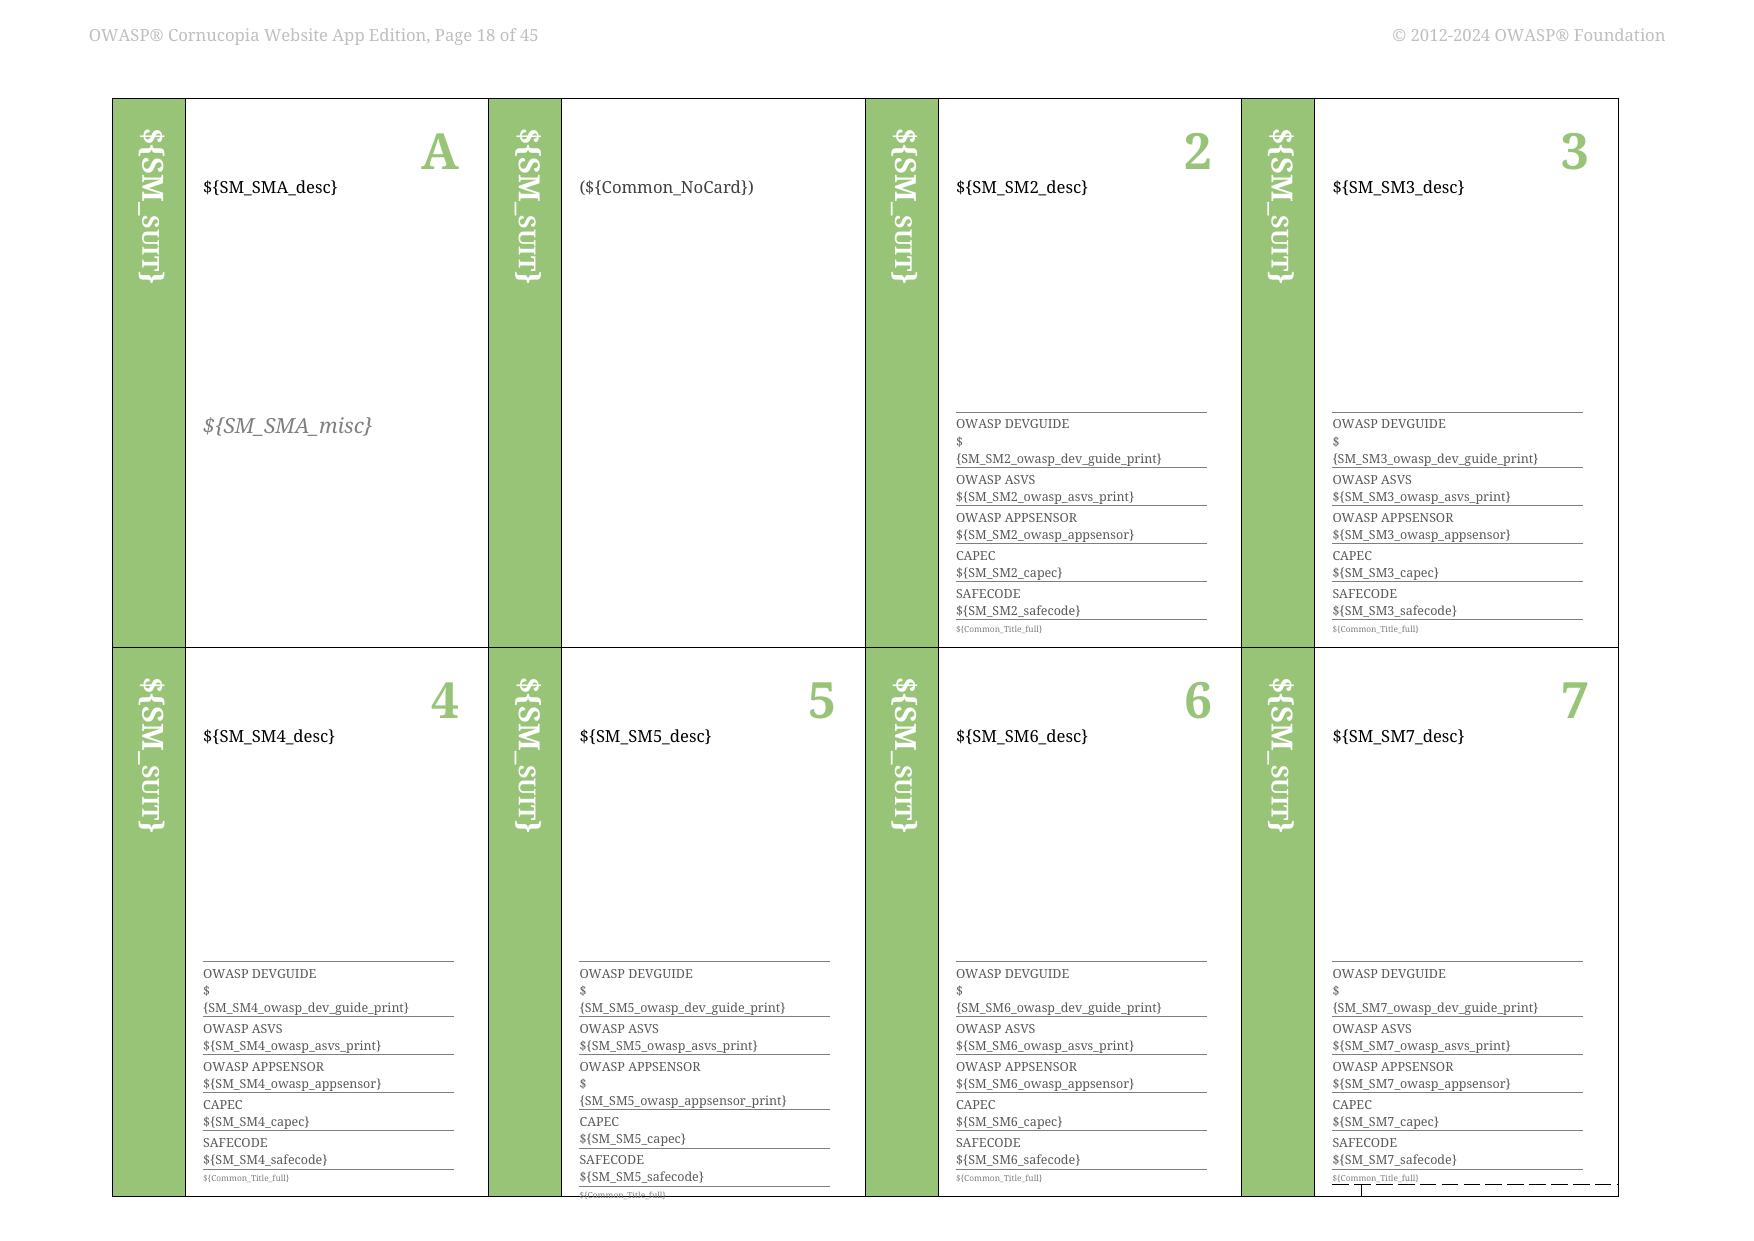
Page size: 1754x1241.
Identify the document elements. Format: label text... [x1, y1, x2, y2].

table_header ${SM_suit} [113, 99, 185, 647]
table_cell ${SM_SM5_desc} [562, 724, 865, 960]
table_header [1362, 1184, 1618, 1196]
table_header OWASP DEVGUIDE ${SM_SM5_owasp_dev_guide_print} [579, 962, 830, 1016]
table_header [108, 98, 112, 1196]
table_header ${SM_suit} [489, 99, 561, 647]
table_cell OWASP ASVS ${SM_SM6_owasp_asvs_print} [956, 1017, 1207, 1054]
table_cell ${Common_Title_full} [1332, 620, 1583, 634]
table_cell CAPEC ${SM_SM3_capec} [1332, 544, 1583, 581]
table_cell OWASP APPSENSOR ${SM_SM5_owasp_appsensor_print} [579, 1055, 830, 1109]
table_header 3 [1315, 99, 1618, 174]
table_cell SAFECODE ${SM_SM6_safecode} [956, 1131, 1207, 1168]
table_cell ${Common_Title_full} [956, 1170, 1207, 1184]
table_cell ${SM_SM7_desc} [1315, 724, 1618, 960]
table_cell OWASP APPSENSOR ${SM_SM3_owasp_appsensor} [1332, 506, 1583, 543]
table_header OWASP DEVGUIDE ${SM_SM6_owasp_dev_guide_print} [956, 962, 1207, 1016]
table_cell [939, 960, 1241, 1196]
table_cell 5 [562, 648, 865, 723]
table_header A [186, 99, 488, 174]
table_cell SAFECODE ${SM_SM4_safecode} [203, 1131, 454, 1168]
table_cell OWASP ASVS ${SM_SM5_owasp_asvs_print} [579, 1017, 830, 1054]
table_cell ${SM_suit} [866, 648, 938, 1196]
table_cell CAPEC ${SM_SM7_capec} [1332, 1093, 1583, 1130]
table_header [1332, 1184, 1361, 1196]
table_cell ${SM_SM4_desc} [186, 724, 488, 960]
table_cell [939, 411, 1241, 647]
table_cell CAPEC ${SM_SM4_capec} [203, 1093, 454, 1130]
table_cell SAFECODE ${SM_SM2_safecode} [956, 582, 1207, 619]
table_cell OWASP ASVS ${SM_SM2_owasp_asvs_print} [956, 468, 1207, 505]
table_cell SAFECODE ${SM_SM3_safecode} [1332, 582, 1583, 619]
table_cell [186, 960, 488, 1196]
table_cell [562, 411, 865, 647]
table_cell OWASP APPSENSOR ${SM_SM2_owasp_appsensor} [956, 506, 1207, 543]
table_cell OWASP ASVS ${SM_SM7_owasp_asvs_print} [1332, 1017, 1583, 1054]
table_cell ${Common_Title_full} [1332, 1170, 1583, 1184]
table_header OWASP DEVGUIDE ${SM_SM7_owasp_dev_guide_print} [1332, 962, 1583, 1016]
table_cell 7 [1315, 648, 1618, 723]
table_cell SAFECODE ${SM_SM5_safecode} [579, 1149, 830, 1186]
table_cell 4 [186, 648, 488, 723]
table_cell ${Common_Title_full} [956, 620, 1207, 634]
table_cell ${SM_SMA_desc} [186, 174, 488, 411]
table_cell [1315, 411, 1618, 647]
table_cell CAPEC ${SM_SM5_capec} [579, 1110, 830, 1147]
table_cell ${SM_SM2_desc} [939, 174, 1241, 411]
table_header 2 [939, 99, 1241, 174]
table_header ${SM_suit} [1242, 99, 1314, 647]
table_header OWASP DEVGUIDE ${SM_SM2_owasp_dev_guide_print} [956, 413, 1207, 467]
table_cell (${Common_NoCard}) [562, 174, 865, 411]
table_cell ${SM_suit} [1242, 648, 1314, 1196]
table_cell ${SM_suit} [489, 648, 561, 1196]
table_cell SAFECODE ${SM_SM7_safecode} [1332, 1131, 1583, 1168]
table_header OWASP DEVGUIDE ${SM_SM3_owasp_dev_guide_print} [1332, 413, 1583, 467]
table_cell OWASP APPSENSOR ${SM_SM6_owasp_appsensor} [956, 1055, 1207, 1092]
table_cell OWASP ASVS ${SM_SM4_owasp_asvs_print} [203, 1017, 454, 1054]
table_cell ${SM_SM6_desc} [939, 724, 1241, 960]
table_cell OWASP APPSENSOR ${SM_SM4_owasp_appsensor} [203, 1055, 454, 1092]
table_header [562, 99, 865, 174]
table_cell CAPEC ${SM_SM6_capec} [956, 1093, 1207, 1130]
table_cell OWASP ASVS ${SM_SM3_owasp_asvs_print} [1332, 468, 1583, 505]
table_cell ${Common_Title_full} [203, 1170, 454, 1184]
table_cell 6 [939, 648, 1241, 723]
table_cell CAPEC ${SM_SM2_capec} [956, 544, 1207, 581]
table_header ${SM_suit} [866, 99, 938, 647]
table_cell ${SM_suit} [113, 648, 185, 1196]
table_cell OWASP APPSENSOR ${SM_SM7_owasp_appsensor} [1332, 1055, 1583, 1092]
table_cell ${SM_SMA_misc} [186, 411, 488, 647]
table_cell ${Common_Title_full} [579, 1187, 830, 1196]
table_cell ${SM_SM3_desc} [1315, 174, 1618, 411]
table_cell [562, 960, 865, 1196]
table_header OWASP DEVGUIDE ${SM_SM4_owasp_dev_guide_print} [203, 962, 454, 1016]
table_cell [1315, 960, 1618, 1196]
